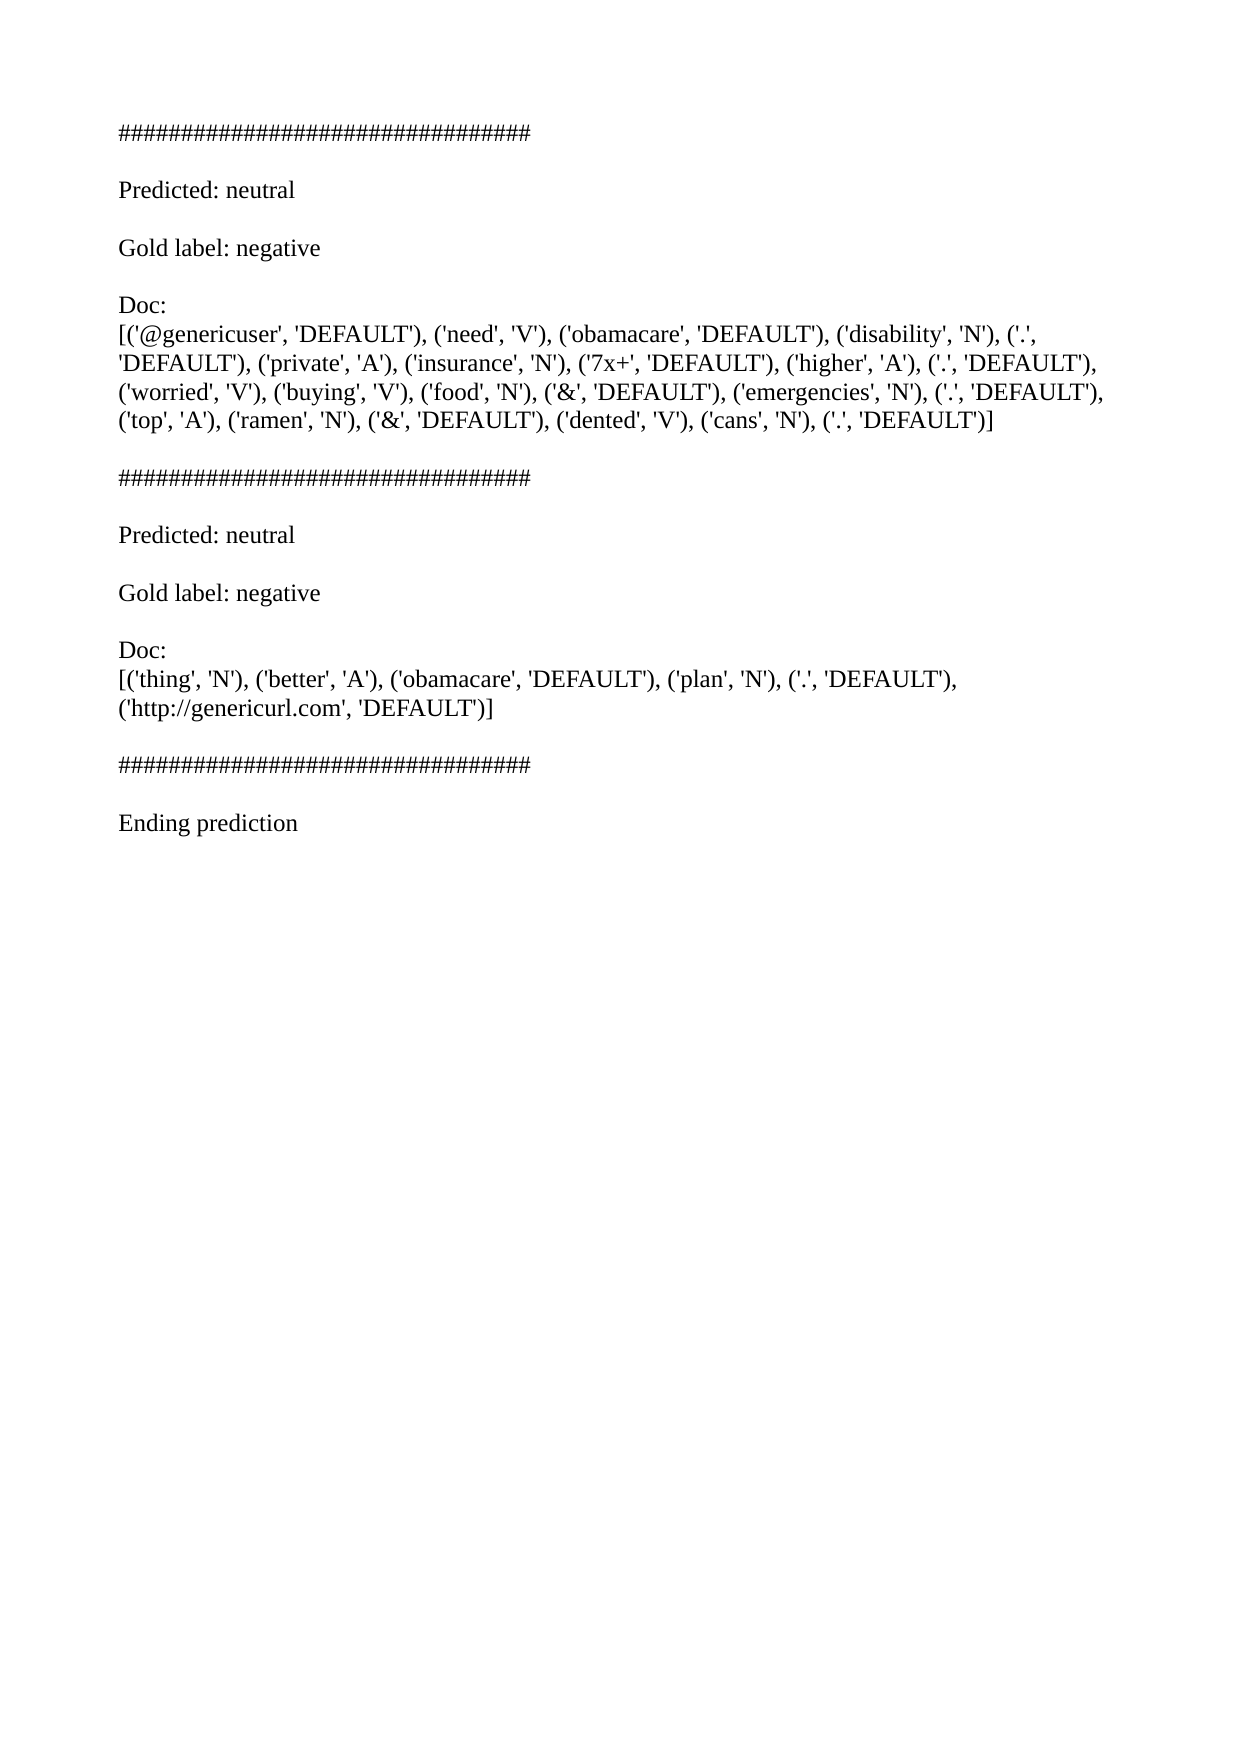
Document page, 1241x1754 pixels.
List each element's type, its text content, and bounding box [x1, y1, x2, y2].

text Predicted: neutral [118, 176, 1122, 204]
text Gold label: negative [118, 233, 1122, 262]
text Ending prediction [118, 808, 1122, 837]
text Doc: [118, 291, 1122, 319]
text Predicted: neutral [118, 521, 1122, 549]
text [('@genericuser', 'DEFAULT'), ('need', 'V'), ('obamacare', 'DEFAULT'), ('disability', 'N'), ('.', 'DEFAULT'), ('private', 'A'), ('insurance', 'N'), ('7x+', 'DEFAULT'), ('higher', 'A'), ('.', 'DEFAULT'), ('worried', 'V'), ('buying', 'V'), ('food', 'N'), ('&', 'DEFAULT'), ('emergencies', 'N'), ('.', 'DEFAULT'), ('top', 'A'), ('ramen', 'N'), ('&', 'DEFAULT'), ('dented', 'V'), ('cans', 'N'), ('.', 'DEFAULT')] [118, 319, 1122, 434]
text [('thing', 'N'), ('better', 'A'), ('obamacare', 'DEFAULT'), ('plan', 'N'), ('.', 'DEFAULT'), ('http://genericurl.com', 'DEFAULT')] [118, 664, 1122, 722]
text ################################# [118, 463, 1122, 492]
text Gold label: negative [118, 578, 1122, 607]
text Doc: [118, 636, 1122, 664]
text ################################# [118, 751, 1122, 779]
text ################################# [118, 118, 1122, 147]
